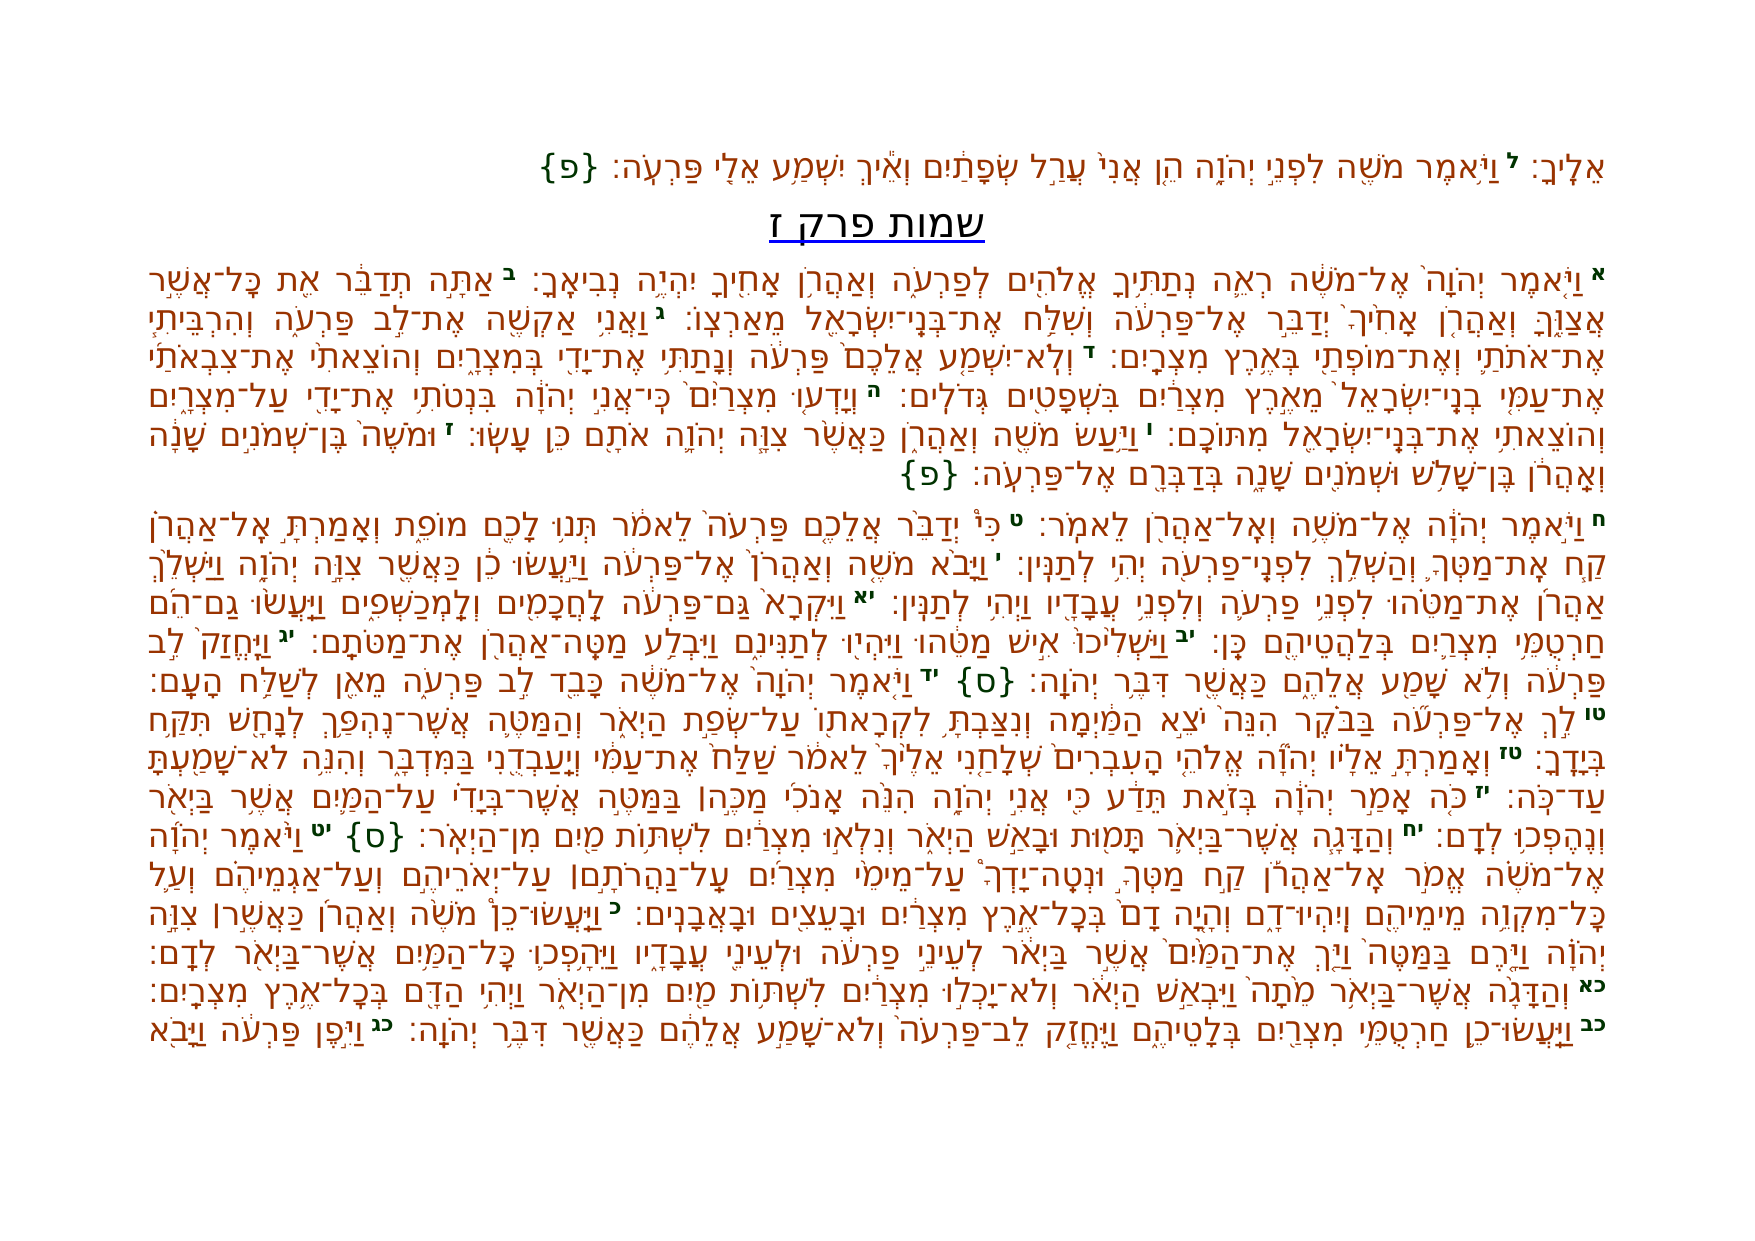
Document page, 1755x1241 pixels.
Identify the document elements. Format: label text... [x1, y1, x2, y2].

text א וַיֹּ֤אמֶר יְהֹוָה֙ אֶל־מֹשֶׁ֔ה רְאֵ֛ה נְתַתִּ֥יךָ אֱלֹהִ֖ים לְפַרְעֹ֑ה וְאַהֲרֹ֥ן אָחִ֖יךָ יִהְיֶ֥ה נְבִיאֶֽךָ׃ ב אַתָּ֣ה תְדַבֵּ֔ר אֵ֖ת כׇּל־אֲשֶׁ֣ר אֲצַוֶּ֑ךָּ וְאַהֲרֹ֤ן אָחִ֙יךָ֙ יְדַבֵּ֣ר אֶל־פַּרְעֹ֔ה וְשִׁלַּ֥ח אֶת־בְּנֵֽי־יִשְׂרָאֵ֖ל מֵאַרְצֽוֹ׃ ג וַאֲנִ֥י אַקְשֶׁ֖ה אֶת־לֵ֣ב פַּרְעֹ֑ה וְהִרְבֵּיתִ֧י אֶת־אֹתֹתַ֛י וְאֶת־מוֹפְתַ֖י בְּאֶ֥רֶץ מִצְרָֽיִם׃ ד וְלֹֽא־יִשְׁמַ֤ע אֲלֵכֶם֙ פַּרְעֹ֔ה וְנָתַתִּ֥י אֶת־יָדִ֖י בְּמִצְרָ֑יִם וְהוֹצֵאתִ֨י אֶת־צִבְאֹתַ֜י אֶת־עַמִּ֤י בְנֵֽי־יִשְׂרָאֵל֙ מֵאֶ֣רֶץ מִצְרַ֔יִם בִּשְׁפָטִ֖ים גְּדֹלִֽים׃ ה וְיָדְע֤וּ מִצְרַ֙יִם֙ כִּֽי־אֲנִ֣י יְהֹוָ֔ה בִּנְטֹתִ֥י אֶת־יָדִ֖י עַל־מִצְרָ֑יִם וְהוֹצֵאתִ֥י אֶת־בְּנֵֽי־יִשְׂרָאֵ֖ל מִתּוֹכָֽם׃ ו וַיַּ֥עַשׂ מֹשֶׁ֖ה וְאַהֲרֹ֑ן כַּאֲשֶׁ֨ר צִוָּ֧ה יְהֹוָ֛ה אֹתָ֖ם כֵּ֥ן עָשֽׂוּ׃ ז וּמֹשֶׁה֙ בֶּן־שְׁמֹנִ֣ים שָׁנָ֔ה וְאַֽהֲרֹ֔ן בֶּן־שָׁלֹ֥שׁ וּשְׁמֹנִ֖ים שָׁנָ֑ה בְּדַבְּרָ֖ם אֶל־פַּרְעֹֽה׃ {פ} [148, 260, 1606, 493]
text אֵלֶֽיךָ׃ ל וַיֹּ֥אמֶר מֹשֶׁ֖ה לִפְנֵ֣י יְהֹוָ֑ה הֵ֤ן אֲנִי֙ עֲרַ֣ל שְׂפָתַ֔יִם וְאֵ֕יךְ יִשְׁמַ֥ע אֵלַ֖י פַּרְעֹֽה׃ {פ} [148, 148, 1606, 187]
text שמות פרק ז [148, 199, 1606, 248]
text ח וַיֹּ֣אמֶר יְהֹוָ֔ה אֶל־מֹשֶׁ֥ה וְאֶֽל־אַהֲרֹ֖ן לֵאמֹֽר׃ ט כִּי֩ יְדַבֵּ֨ר אֲלֵכֶ֤ם פַּרְעֹה֙ לֵאמֹ֔ר תְּנ֥וּ לָכֶ֖ם מוֹפֵ֑ת וְאָמַרְתָּ֣ אֶֽל־אַהֲרֹ֗ן קַ֧ח אֶֽת־מַטְּךָ֛ וְהַשְׁלֵ֥ךְ לִפְנֵֽי־פַרְעֹ֖ה יְהִ֥י לְתַנִּֽין׃ י וַיָּבֹ֨א מֹשֶׁ֤ה וְאַהֲרֹן֙ אֶל־פַּרְעֹ֔ה וַיַּ֣עֲשׂוּ כֵ֔ן כַּאֲשֶׁ֖ר צִוָּ֣ה יְהֹוָ֑ה וַיַּשְׁלֵ֨ךְ אַהֲרֹ֜ן אֶת־מַטֵּ֗הוּ לִפְנֵ֥י פַרְעֹ֛ה וְלִפְנֵ֥י עֲבָדָ֖יו וַיְהִ֥י לְתַנִּֽין׃ יא וַיִּקְרָא֙ גַּם־פַּרְעֹ֔ה לַֽחֲכָמִ֖ים וְלַֽמְכַשְּׁפִ֑ים וַיַּֽעֲשׂ֨וּ גַם־הֵ֜ם חַרְטֻמֵּ֥י מִצְרַ֛יִם בְּלַהֲטֵיהֶ֖ם כֵּֽן׃ יב וַיַּשְׁלִ֙יכוּ֙ אִ֣ישׁ מַטֵּ֔הוּ וַיִּהְי֖וּ לְתַנִּינִ֑ם וַיִּבְלַ֥ע מַטֵּֽה־אַהֲרֹ֖ן אֶת־מַטֹּתָֽם׃ יג וַיֶּֽחֱזַק֙ לֵ֣ב פַּרְעֹ֔ה וְלֹ֥א שָׁמַ֖ע אֲלֵהֶ֑ם כַּאֲשֶׁ֖ר דִּבֶּ֥ר יְהֹוָֽה׃ {ס} יד וַיֹּ֤אמֶר יְהֹוָה֙ אֶל־מֹשֶׁ֔ה כָּבֵ֖ד לֵ֣ב פַּרְעֹ֑ה מֵאֵ֖ן לְשַׁלַּ֥ח הָעָֽם׃ טו לֵ֣ךְ אֶל־פַּרְעֹ֞ה בַּבֹּ֗קֶר הִנֵּה֙ יֹצֵ֣א הַמַּ֔יְמָה וְנִצַּבְתָּ֥ לִקְרָאת֖וֹ עַל־שְׂפַ֣ת הַיְאֹ֑ר וְהַמַּטֶּ֛ה אֲשֶׁר־נֶהְפַּ֥ךְ לְנָחָ֖שׁ תִּקַּ֥ח בְּיָדֶֽךָ׃ טז וְאָמַרְתָּ֣ אֵלָ֗יו יְהֹוָ֞ה אֱלֹהֵ֤י הָעִבְרִים֙ שְׁלָחַ֤נִי אֵלֶ֙יךָ֙ לֵאמֹ֔ר שַׁלַּח֙ אֶת־עַמִּ֔י וְיַֽעַבְדֻ֖נִי בַּמִּדְבָּ֑ר וְהִנֵּ֥ה לֹא־שָׁמַ֖עְתָּ עַד־כֹּֽה׃ יז כֹּ֚ה אָמַ֣ר יְהֹוָ֔ה בְּזֹ֣את תֵּדַ֔ע כִּ֖י אֲנִ֣י יְהֹוָ֑ה הִנֵּ֨ה אָנֹכִ֜י מַכֶּ֣ה׀ בַּמַּטֶּ֣ה אֲשֶׁר־בְּיָדִ֗י עַל־הַמַּ֛יִם אֲשֶׁ֥ר בַּיְאֹ֖ר וְנֶהֶפְכ֥וּ לְדָֽם׃ יח וְהַדָּגָ֧ה אֲשֶׁר־בַּיְאֹ֛ר תָּמ֖וּת וּבָאַ֣שׁ הַיְאֹ֑ר וְנִלְא֣וּ מִצְרַ֔יִם לִשְׁתּ֥וֹת מַ֖יִם מִן־הַיְאֹֽר׃ {ס} יט וַיֹּ֨אמֶר יְהֹוָ֜ה אֶל־מֹשֶׁ֗ה אֱמֹ֣ר אֶֽל־אַהֲרֹ֡ן קַ֣ח מַטְּךָ֣ וּנְטֵֽה־יָדְךָ֩ עַל־מֵימֵ֨י מִצְרַ֜יִם עַֽל־נַהֲרֹתָ֣ם׀ עַל־יְאֹרֵיהֶ֣ם וְעַל־אַגְמֵיהֶ֗ם וְעַ֛ל כׇּל־מִקְוֵ֥ה מֵימֵיהֶ֖ם וְיִֽהְיוּ־דָ֑ם וְהָ֤יָה דָם֙ בְּכׇל־אֶ֣רֶץ מִצְרַ֔יִם וּבָעֵצִ֖ים וּבָאֲבָנִֽים׃ כ וַיַּֽעֲשׂוּ־כֵן֩ מֹשֶׁ֨ה וְאַהֲרֹ֜ן כַּאֲשֶׁ֣ר׀ צִוָּ֣ה יְהֹוָ֗ה וַיָּ֤רֶם בַּמַּטֶּה֙ וַיַּ֤ךְ אֶת־הַמַּ֙יִם֙ אֲשֶׁ֣ר בַּיְאֹ֔ר לְעֵינֵ֣י פַרְעֹ֔ה וּלְעֵינֵ֖י עֲבָדָ֑יו וַיֵּהָ֥פְכ֛וּ כׇּל־הַמַּ֥יִם אֲשֶׁר־בַּיְאֹ֖ר לְדָֽם׃ כא וְהַדָּגָ֨ה אֲשֶׁר־בַּיְאֹ֥ר מֵ֙תָה֙ וַיִּבְאַ֣שׁ הַיְאֹ֔ר וְלֹא־יָכְל֣וּ מִצְרַ֔יִם לִשְׁתּ֥וֹת מַ֖יִם מִן־הַיְאֹ֑ר וַיְהִ֥י הַדָּ֖ם בְּכׇל־אֶ֥רֶץ מִצְרָֽיִם׃ כב וַיַּֽעֲשׂוּ־כֵ֛ן חַרְטֻמֵּ֥י מִצְרַ֖יִם בְּלָטֵיהֶ֑ם וַיֶּחֱזַ֤ק לֵב־פַּרְעֹה֙ וְלֹא־שָׁמַ֣ע אֲלֵהֶ֔ם כַּאֲשֶׁ֖ר דִּבֶּ֥ר יְהֹוָֽה׃ כג וַיִּ֣פֶן פַּרְעֹ֔ה וַיָּבֹ֖א [148, 506, 1606, 1050]
